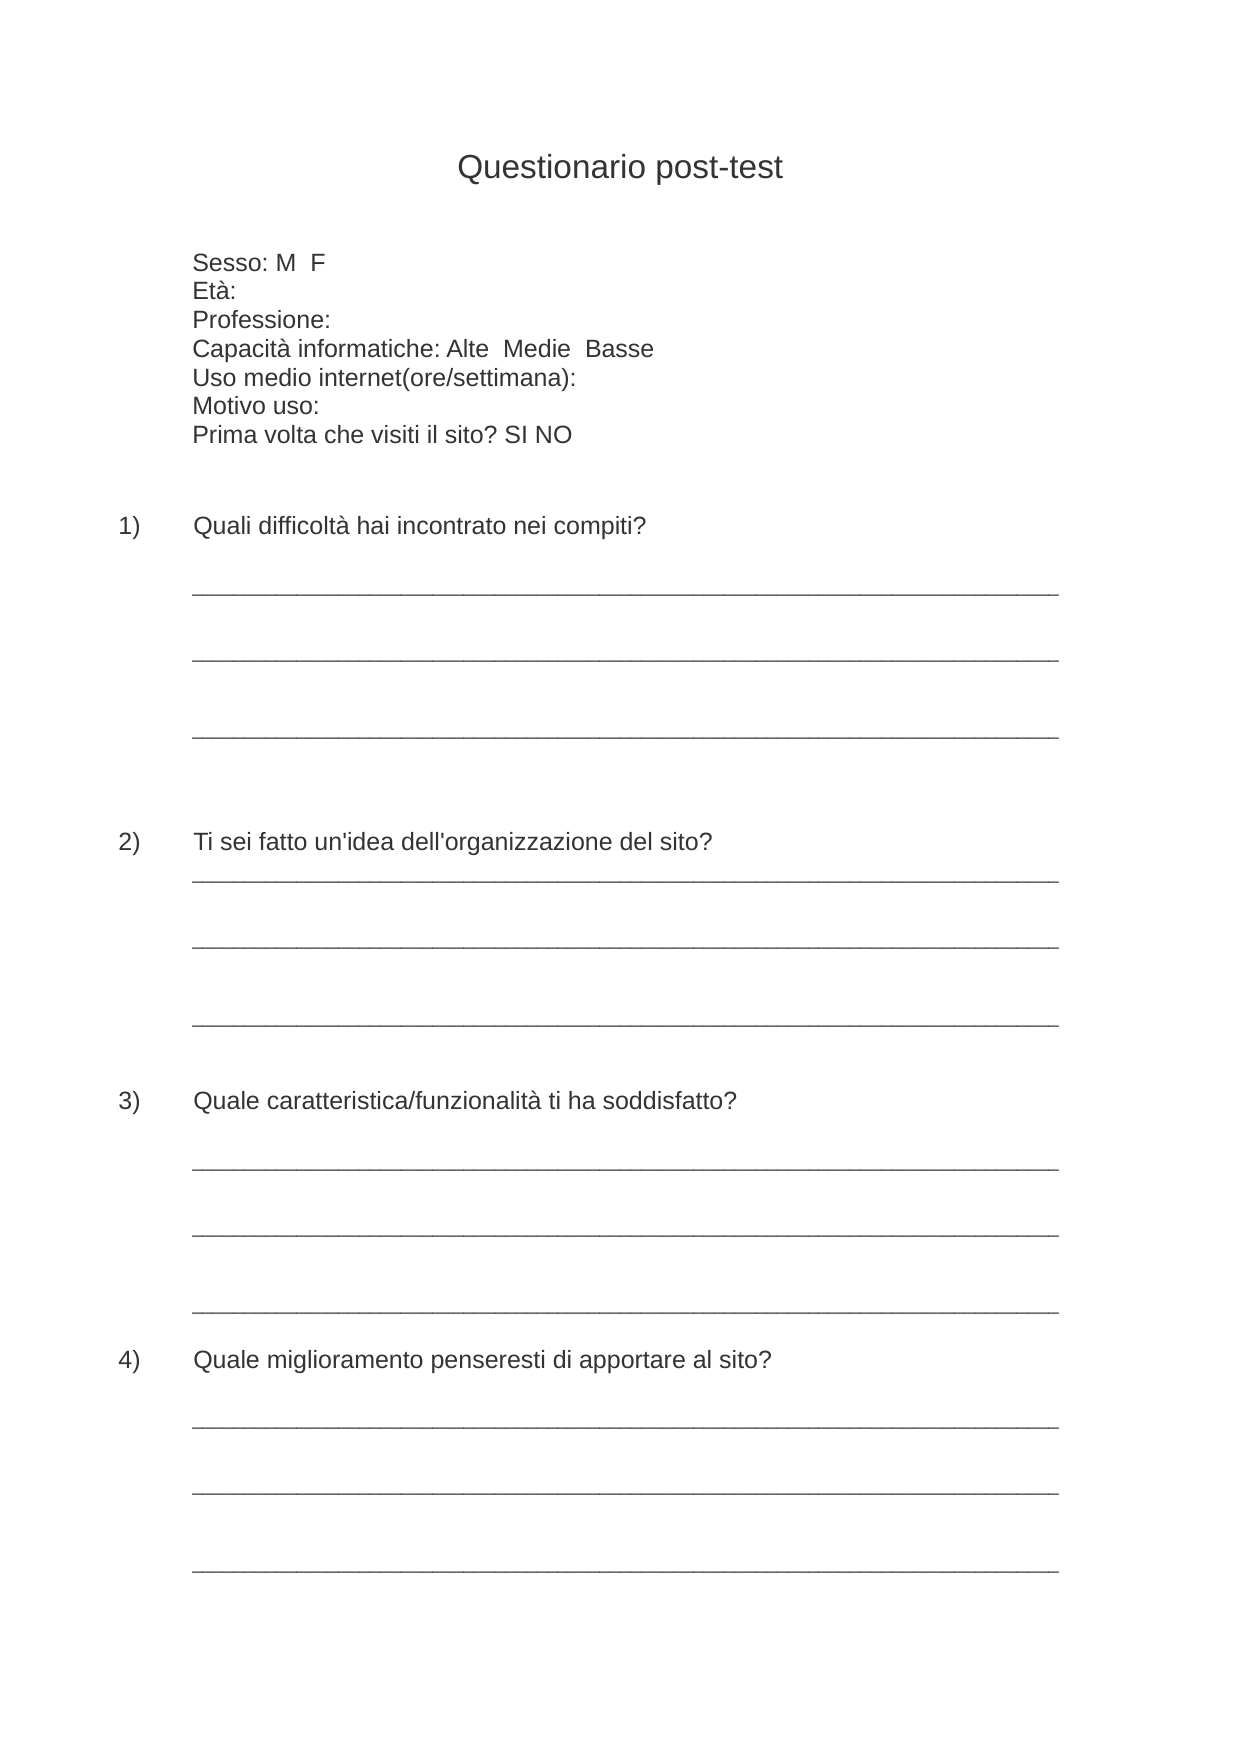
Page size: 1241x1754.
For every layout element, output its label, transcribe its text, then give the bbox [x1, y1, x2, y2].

text ___________________________________________________________________________________ [118, 712, 1122, 741]
list Quale caratteristica/funzionalità ti ha soddisfatto? [118, 1086, 1122, 1115]
text ___________________________________________________________________________________ [118, 1216, 1122, 1237]
text Prima volta che visiti il sito? SI NO [118, 420, 1122, 449]
text ___________________________________________________________________________________ [118, 1000, 1122, 1029]
text ___________________________________________________________________________________ [118, 1546, 1122, 1575]
text Questionario post-test [118, 147, 1122, 185]
list Ti sei fatto un'idea dell'organizzazione del sito? [118, 827, 1122, 856]
text ___________________________________________________________________________________ [118, 1144, 1122, 1172]
text ___________________________________________________________________________________ [118, 1474, 1122, 1496]
text Sesso: M F [118, 248, 1122, 276]
text ___________________________________________________________________________________ [118, 1402, 1122, 1431]
text Uso medio internet(ore/settimana): [118, 363, 1122, 391]
text Capacità informatiche: Alte Medie Basse [118, 334, 1122, 363]
list Quali difficoltà hai incontrato nei compiti? [118, 511, 1122, 540]
text Professione: [118, 305, 1122, 334]
list Quale miglioramento penseresti di apportare al sito? [118, 1345, 1122, 1374]
text ___________________________________________________________________________________ [118, 928, 1122, 949]
text ___________________________________________________________________________________ [118, 856, 1122, 885]
text Età: [118, 276, 1122, 305]
text ___________________________________________________________________________________ [118, 641, 1122, 662]
text ___________________________________________________________________________________ [118, 569, 1122, 597]
text Motivo uso: [118, 391, 1122, 420]
text ___________________________________________________________________________________ [118, 1287, 1122, 1316]
